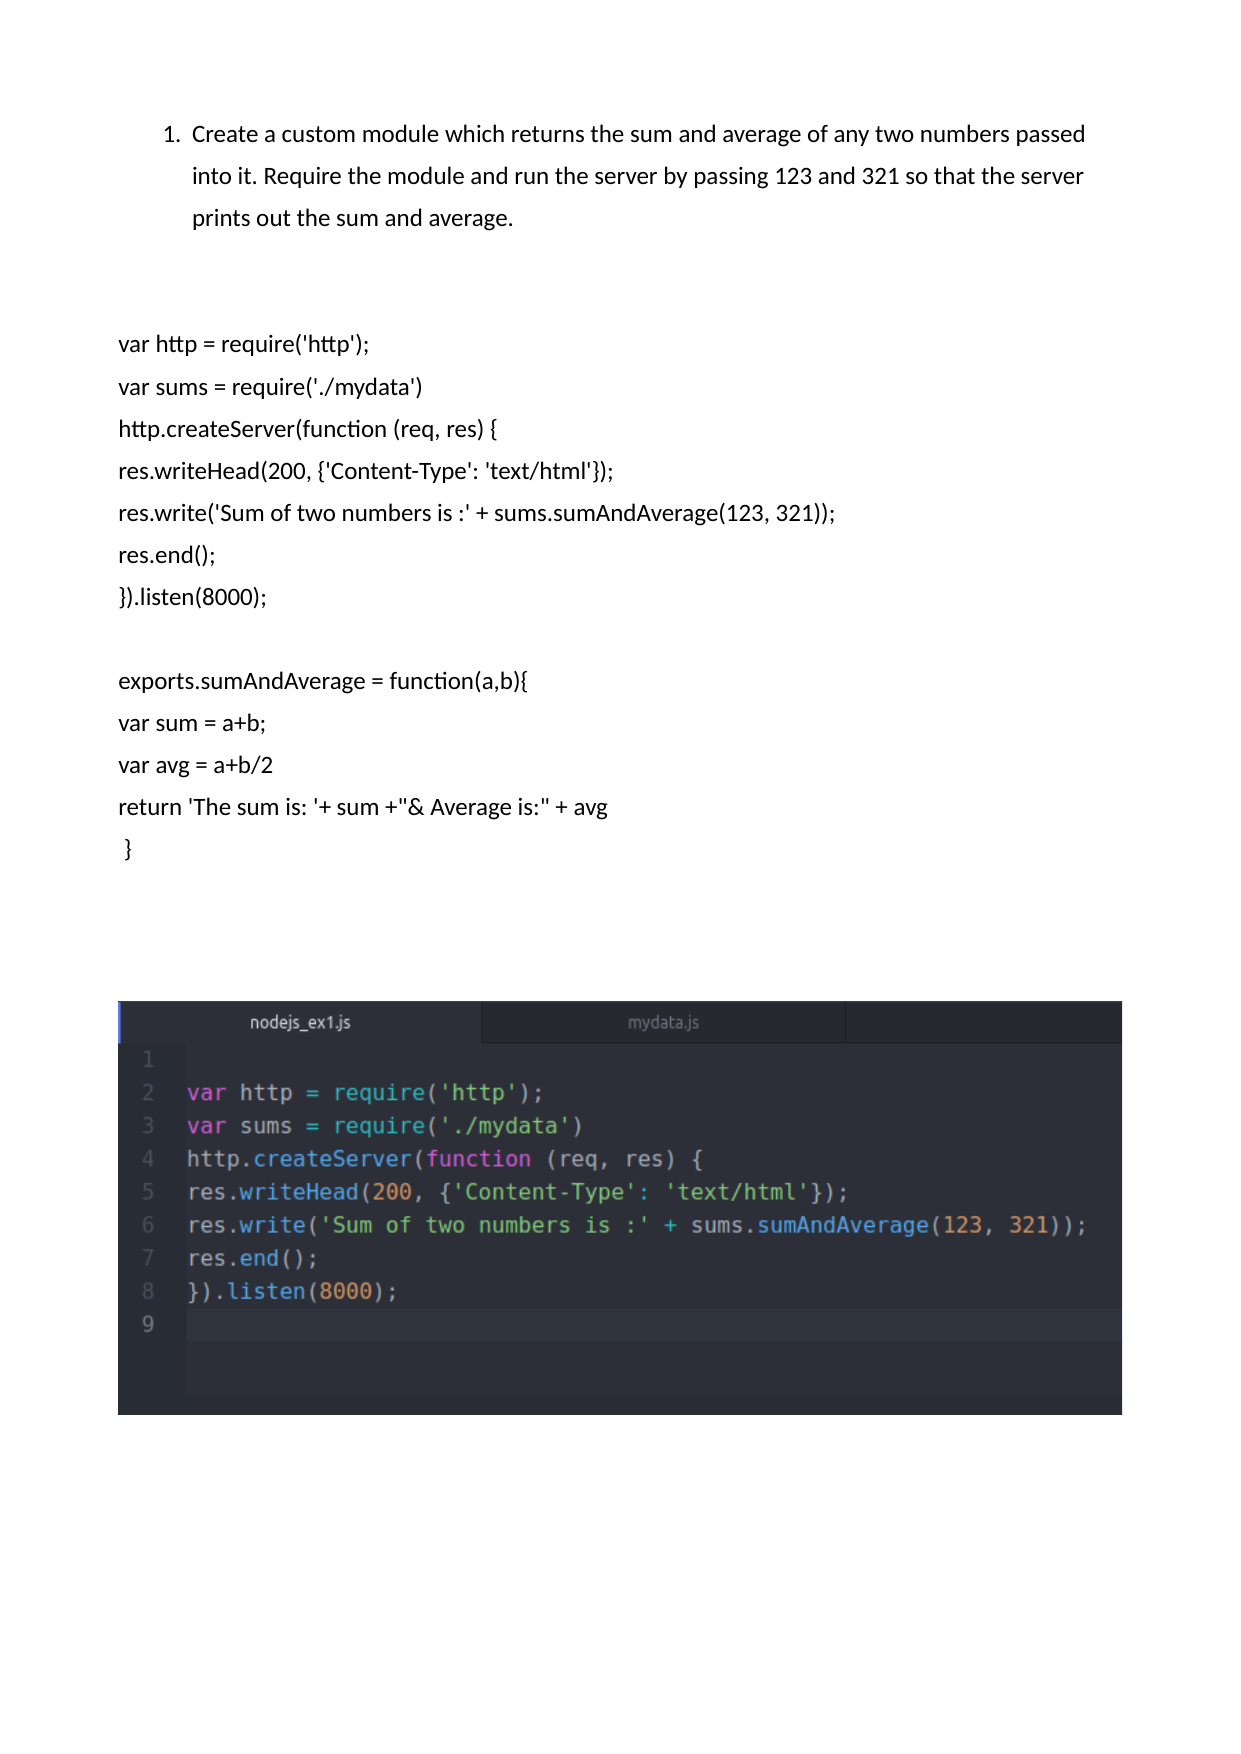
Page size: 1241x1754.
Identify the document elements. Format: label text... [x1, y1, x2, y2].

text res.end(); [118, 539, 1122, 569]
text http.createServer(function (req, res) { [118, 413, 1122, 443]
text var sum = a+b; [118, 707, 1122, 738]
text exports.sumAndAverage = function(a,b){ [118, 665, 1122, 696]
text var avg = a+b/2 [118, 749, 1122, 780]
text return 'The sum is: '+ sum +"& Average is:" + avg [118, 791, 1122, 822]
text res.write('Sum of two numbers is :' + sums.sumAndAverage(123, 321)); [118, 497, 1122, 527]
list Create a custom module which returns the sum and average of any two numbers passed into it. Require the module and run the server by passing 123 and 321 so that the server prints out the sum and average. [162, 118, 1122, 233]
text res.writeHead(200, {'Content-Type': 'text/html'}); [118, 455, 1122, 485]
text }).listen(8000); [118, 581, 1122, 612]
text } [118, 833, 1122, 864]
text var http = require('http'); [118, 328, 1122, 359]
picture [118, 1001, 1123, 1415]
text var sums = require('./mydata') [118, 371, 1122, 401]
